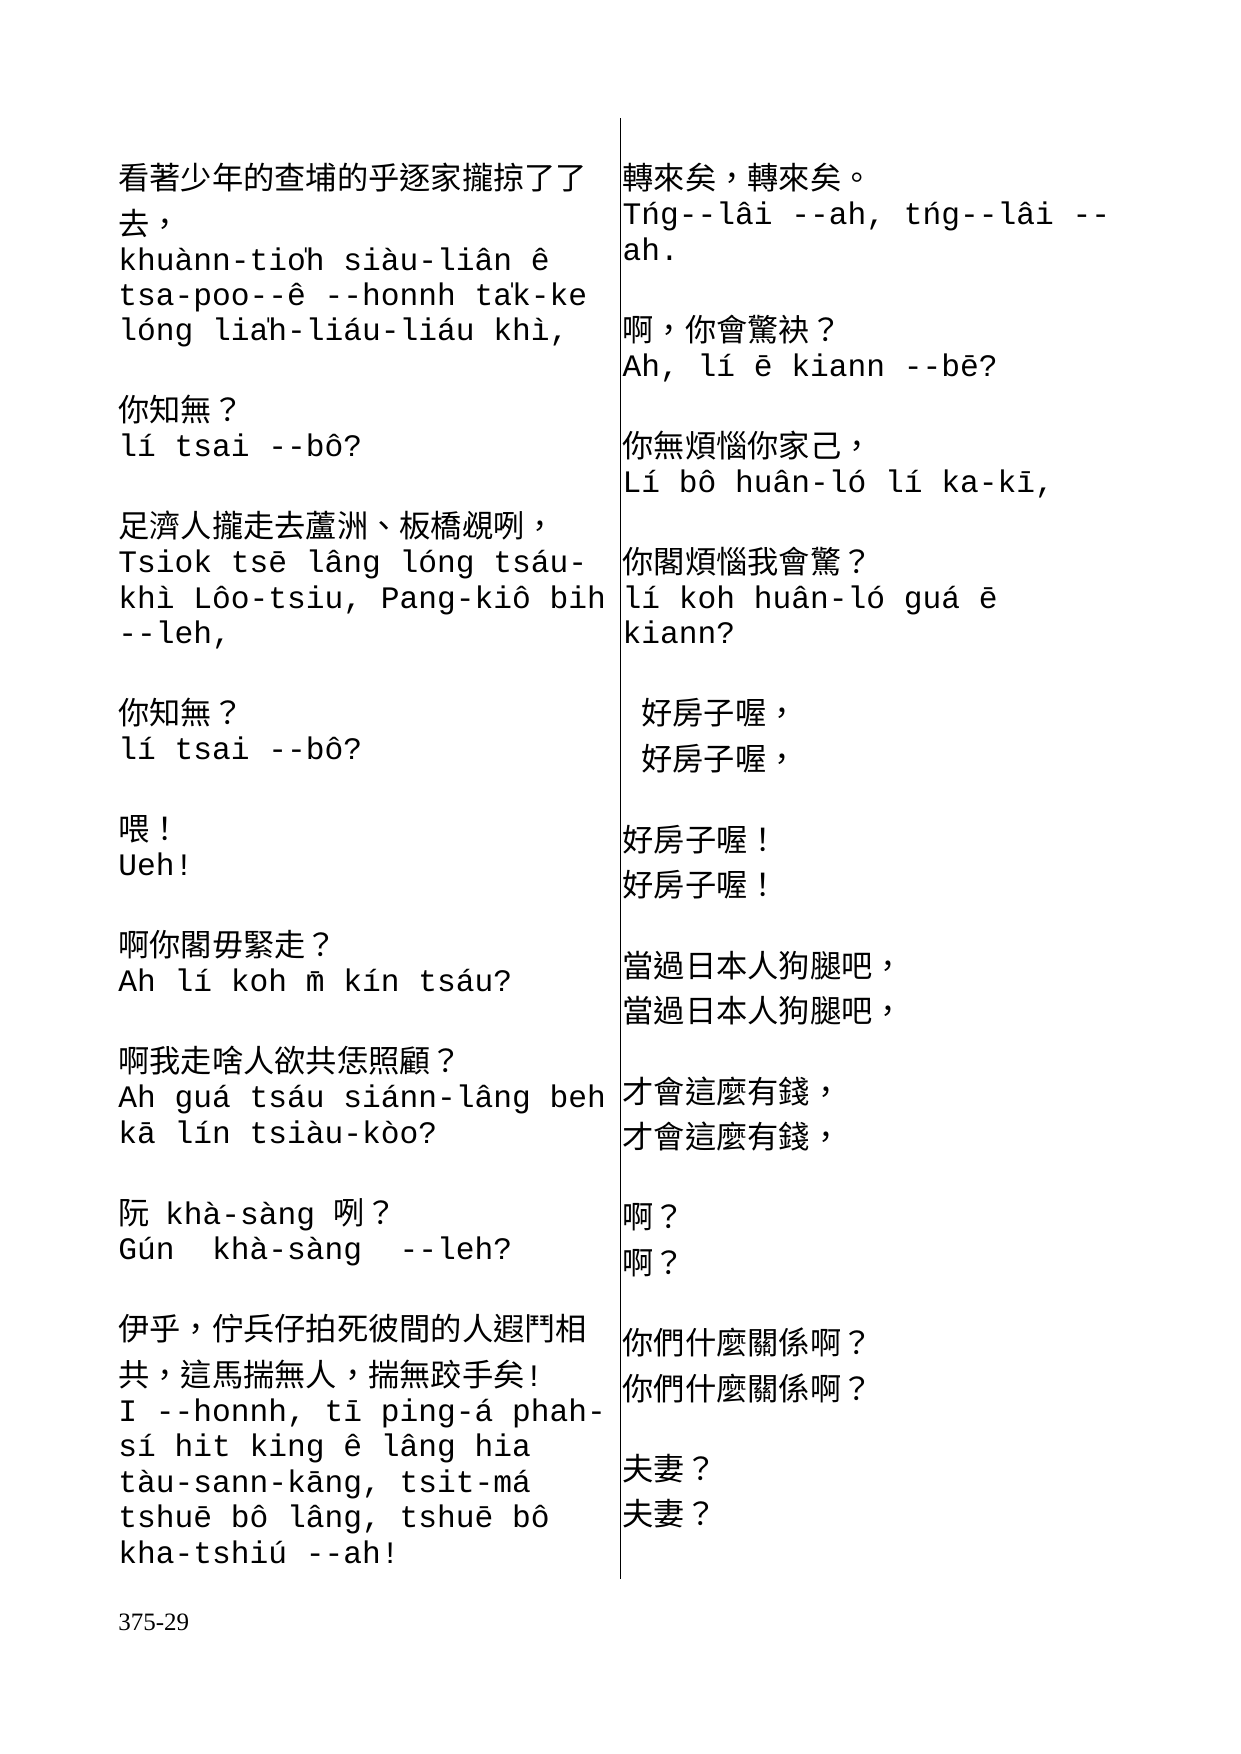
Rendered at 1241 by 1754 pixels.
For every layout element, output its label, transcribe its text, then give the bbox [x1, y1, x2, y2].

text Ah, lí ē kiann --bē? [622, 350, 1122, 386]
text 啊我走啥人欲共恁照顧？ [118, 1037, 618, 1082]
text 好房子喔！ [622, 815, 1122, 860]
text 好房子喔！ [622, 860, 1122, 906]
text 夫妻？ [622, 1489, 1122, 1535]
text Ah lí koh m̄ kín tsáu? [118, 966, 618, 1001]
text Gún khà-sàng --leh? [118, 1234, 618, 1269]
text Lí bô huân-ló lí ka-kī, [622, 466, 1122, 502]
text 你們什麼關係啊？ [622, 1318, 1122, 1364]
text 伊乎，佇兵仔拍死彼間的人遐鬥相共，這馬揣無人，揣無跤手矣! [118, 1304, 618, 1395]
text 啊？ [622, 1238, 1122, 1283]
text Tńg--lâi --ah, tńg--lâi --ah. [622, 199, 1122, 269]
text 你閣煩惱我會驚？ [622, 537, 1122, 582]
text lí tsai --bô? [118, 734, 618, 769]
text I --honnh, tī ping-á phah-sí hit king ê lâng hia tàu-sann-kāng, tsit-má tshuē bô lâng, tshuē bô kha-tshiú --ah! [118, 1395, 618, 1572]
text Ah guá tsáu siánn-lâng beh kā lín tsiàu-kòo? [118, 1082, 618, 1153]
text khuànn-tio̍h siàu-liân ê tsa-poo--ê --honnh ta̍k-ke lóng lia̍h-liáu-liáu khì, [118, 244, 618, 350]
text 好房子喔， [622, 734, 1122, 780]
text 你知無？ [118, 386, 618, 431]
text 轉來矣，轉來矣。 [622, 153, 1122, 199]
text 啊你閣毋緊走？ [118, 921, 618, 966]
text 當過日本人狗腿吧， [622, 941, 1122, 986]
text lí koh huân-ló guá ē kiann? [622, 582, 1122, 653]
text 啊？ [622, 1193, 1122, 1238]
text 啊，你會驚袂？ [622, 305, 1122, 350]
text 當過日本人狗腿吧， [622, 986, 1122, 1031]
text lí tsai --bô? [118, 431, 618, 466]
text Ueh! [118, 850, 618, 885]
text 看著少年的查埔的乎逐家攏掠了了去， [118, 153, 618, 244]
text 才會這麼有錢， [622, 1112, 1122, 1157]
text 你無煩惱你家己， [622, 421, 1122, 466]
text 才會這麼有錢， [622, 1067, 1122, 1112]
text 足濟人攏走去蘆洲、板橋覕咧， [118, 502, 618, 547]
text 喂！ [118, 804, 618, 850]
text 你知無？ [118, 688, 618, 734]
text 阮 khà-sàng 咧？ [118, 1188, 618, 1234]
text 你們什麼關係啊？ [622, 1364, 1122, 1409]
text 夫妻？ [622, 1444, 1122, 1489]
text 好房子喔， [622, 688, 1122, 734]
text Tsiok tsē lâng lóng tsáu-khì Lôo-tsiu, Pang-kiô bih --leh, [118, 547, 618, 653]
